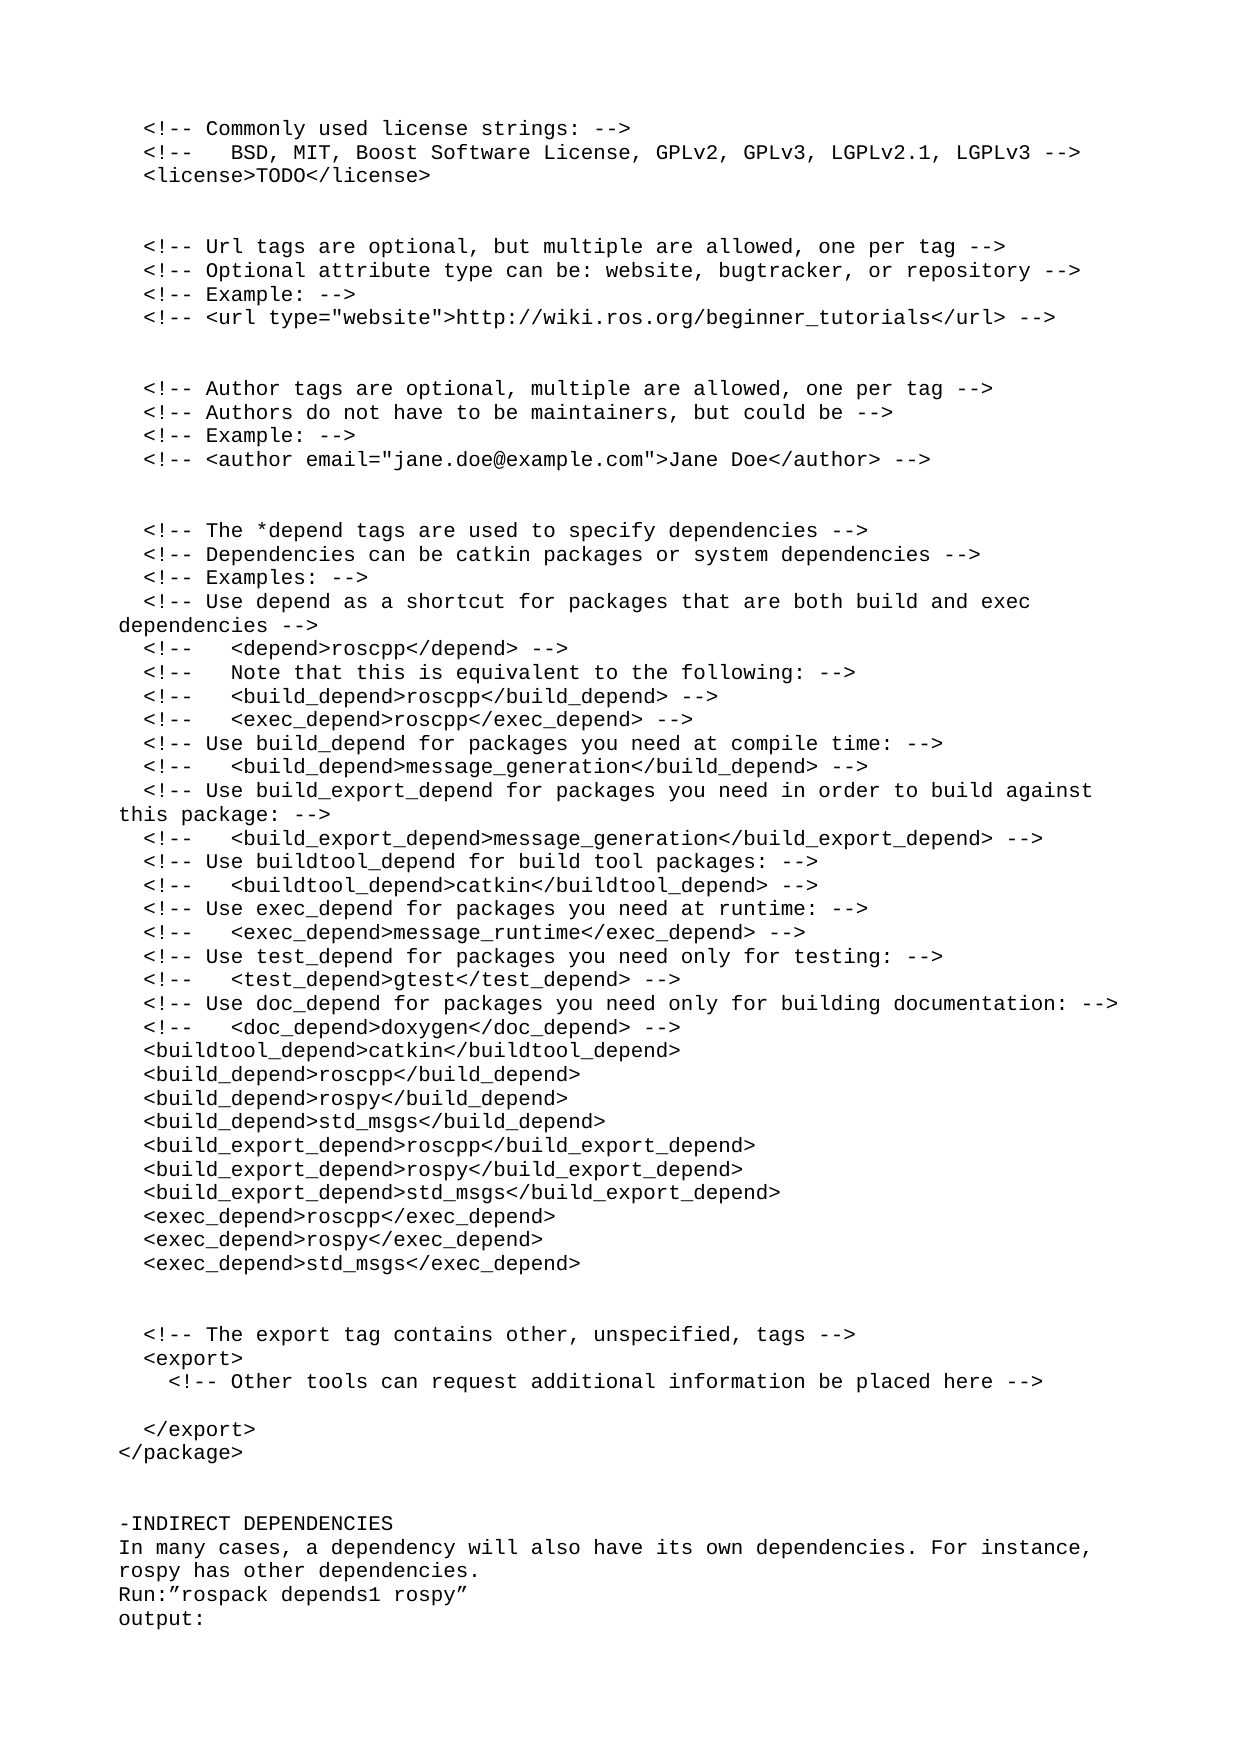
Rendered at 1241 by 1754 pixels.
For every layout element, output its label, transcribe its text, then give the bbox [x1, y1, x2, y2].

text <!-- BSD, MIT, Boost Software License, GPLv2, GPLv3, LGPLv2.1, LGPLv3 --> [118, 142, 1122, 165]
text <!-- <test_depend>gtest</test_depend> --> [118, 969, 1122, 993]
text output: [118, 1608, 1122, 1631]
text <!-- Note that this is equivalent to the following: --> [118, 662, 1122, 686]
text <!-- The export tag contains other, unspecified, tags --> [118, 1324, 1122, 1348]
text <!-- Use build_depend for packages you need at compile time: --> [118, 733, 1122, 757]
text <!-- Use depend as a shortcut for packages that are both build and exec dependencies --> [118, 591, 1122, 638]
text <!-- Use test_depend for packages you need only for testing: --> [118, 946, 1122, 969]
text <!-- Use exec_depend for packages you need at runtime: --> [118, 898, 1122, 922]
text <build_depend>std_msgs</build_depend> [118, 1111, 1122, 1135]
text <!-- <buildtool_depend>catkin</buildtool_depend> --> [118, 875, 1122, 898]
text <exec_depend>rospy</exec_depend> [118, 1229, 1122, 1253]
text <!-- <doc_depend>doxygen</doc_depend> --> [118, 1017, 1122, 1040]
text <build_depend>roscpp</build_depend> [118, 1064, 1122, 1088]
text <!-- <author email="jane.doe@example.com">Jane Doe</author> --> [118, 449, 1122, 473]
text <!-- Use build_export_depend for packages you need in order to build against this package: --> [118, 780, 1122, 827]
text <exec_depend>std_msgs</exec_depend> [118, 1253, 1122, 1277]
text <!-- <exec_depend>message_runtime</exec_depend> --> [118, 922, 1122, 946]
text <!-- <depend>roscpp</depend> --> [118, 638, 1122, 662]
text <!-- Examples: --> [118, 567, 1122, 591]
text <!-- Authors do not have to be maintainers, but could be --> [118, 402, 1122, 426]
text <!-- <build_depend>roscpp</build_depend> --> [118, 686, 1122, 709]
text <build_export_depend>roscpp</build_export_depend> [118, 1135, 1122, 1158]
text <!-- Dependencies can be catkin packages or system dependencies --> [118, 544, 1122, 567]
text <export> [118, 1348, 1122, 1371]
text <!-- Example: --> [118, 426, 1122, 449]
text <!-- <build_depend>message_generation</build_depend> --> [118, 757, 1122, 780]
text <!-- The *depend tags are used to specify dependencies --> [118, 520, 1122, 544]
text In many cases, a dependency will also have its own dependencies. For instance, rospy has other dependencies. [118, 1537, 1122, 1584]
text <!-- Optional attribute type can be: website, bugtracker, or repository --> [118, 260, 1122, 284]
text -INDIRECT DEPENDENCIES [118, 1513, 1122, 1537]
text <!-- Example: --> [118, 284, 1122, 307]
text <build_depend>rospy</build_depend> [118, 1088, 1122, 1111]
text <!-- Commonly used license strings: --> [118, 118, 1122, 142]
text <!-- <build_export_depend>message_generation</build_export_depend> --> [118, 827, 1122, 851]
text <!-- Other tools can request additional information be placed here --> [118, 1371, 1122, 1395]
text <exec_depend>roscpp</exec_depend> [118, 1206, 1122, 1229]
text Run:”rospack depends1 rospy” [118, 1584, 1122, 1608]
text <!-- Use doc_depend for packages you need only for building documentation: --> [118, 993, 1122, 1017]
text <buildtool_depend>catkin</buildtool_depend> [118, 1040, 1122, 1064]
text <!-- Author tags are optional, multiple are allowed, one per tag --> [118, 378, 1122, 402]
text <license>TODO</license> [118, 165, 1122, 189]
text <!-- Url tags are optional, but multiple are allowed, one per tag --> [118, 236, 1122, 260]
text <!-- Use buildtool_depend for build tool packages: --> [118, 851, 1122, 875]
text </export> [118, 1419, 1122, 1442]
text <!-- <exec_depend>roscpp</exec_depend> --> [118, 709, 1122, 733]
text </package> [118, 1442, 1122, 1466]
text <build_export_depend>rospy</build_export_depend> [118, 1158, 1122, 1182]
text <build_export_depend>std_msgs</build_export_depend> [118, 1182, 1122, 1206]
text <!-- <url type="website">http://wiki.ros.org/beginner_tutorials</url> --> [118, 307, 1122, 331]
